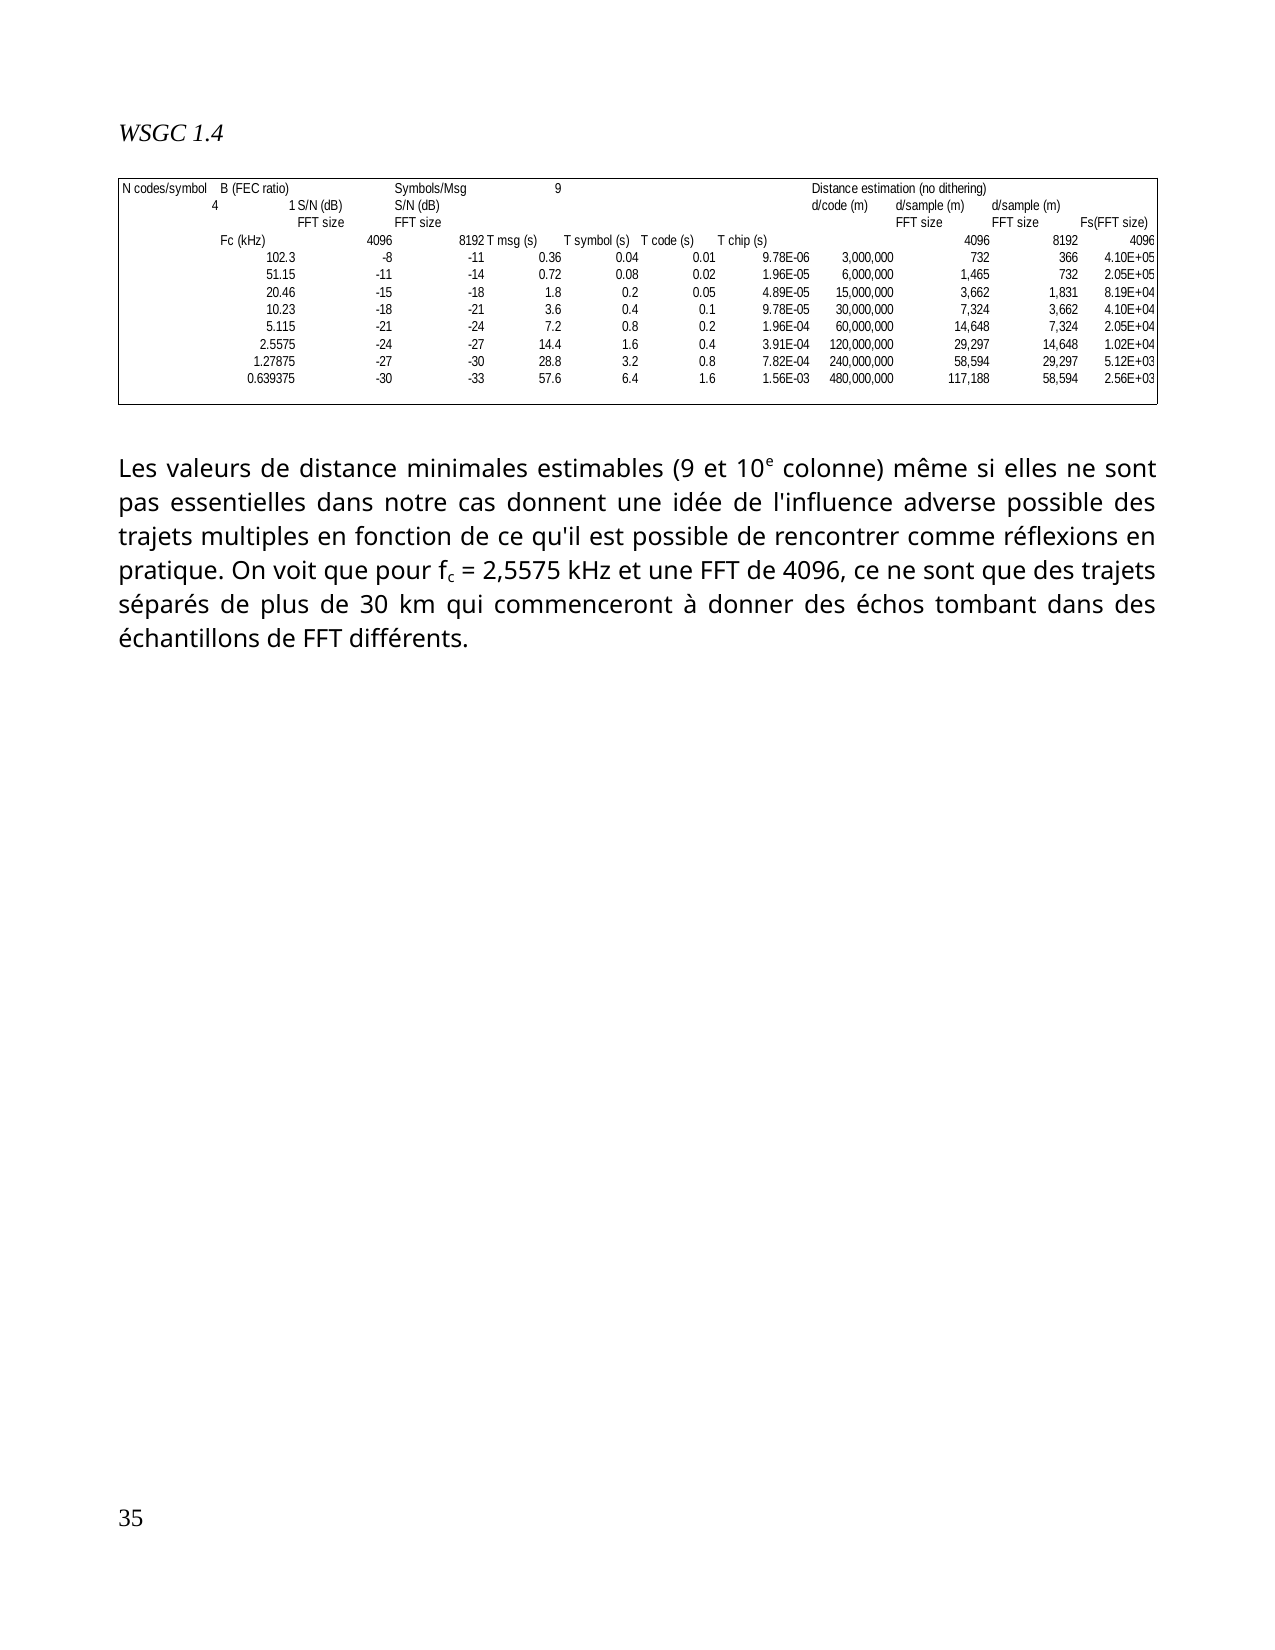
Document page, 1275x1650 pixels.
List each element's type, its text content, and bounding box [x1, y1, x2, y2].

text Les valeurs de distance minimales estimables (9 et 10e colonne) même si elles ne sont pas essentielles dans notre cas donnent une idée de l'influence adverse possible des trajets multiples en fonction de ce qu'il est possible de rencontrer comme réflexions en pratique. On voit que pour fc = 2,5575 kHz et une FFT de 4096, ce ne sont que des trajets séparés de plus de 30 km qui commenceront à donner des échos tombant dans des échantillons de FFT différents. [118, 451, 1157, 655]
